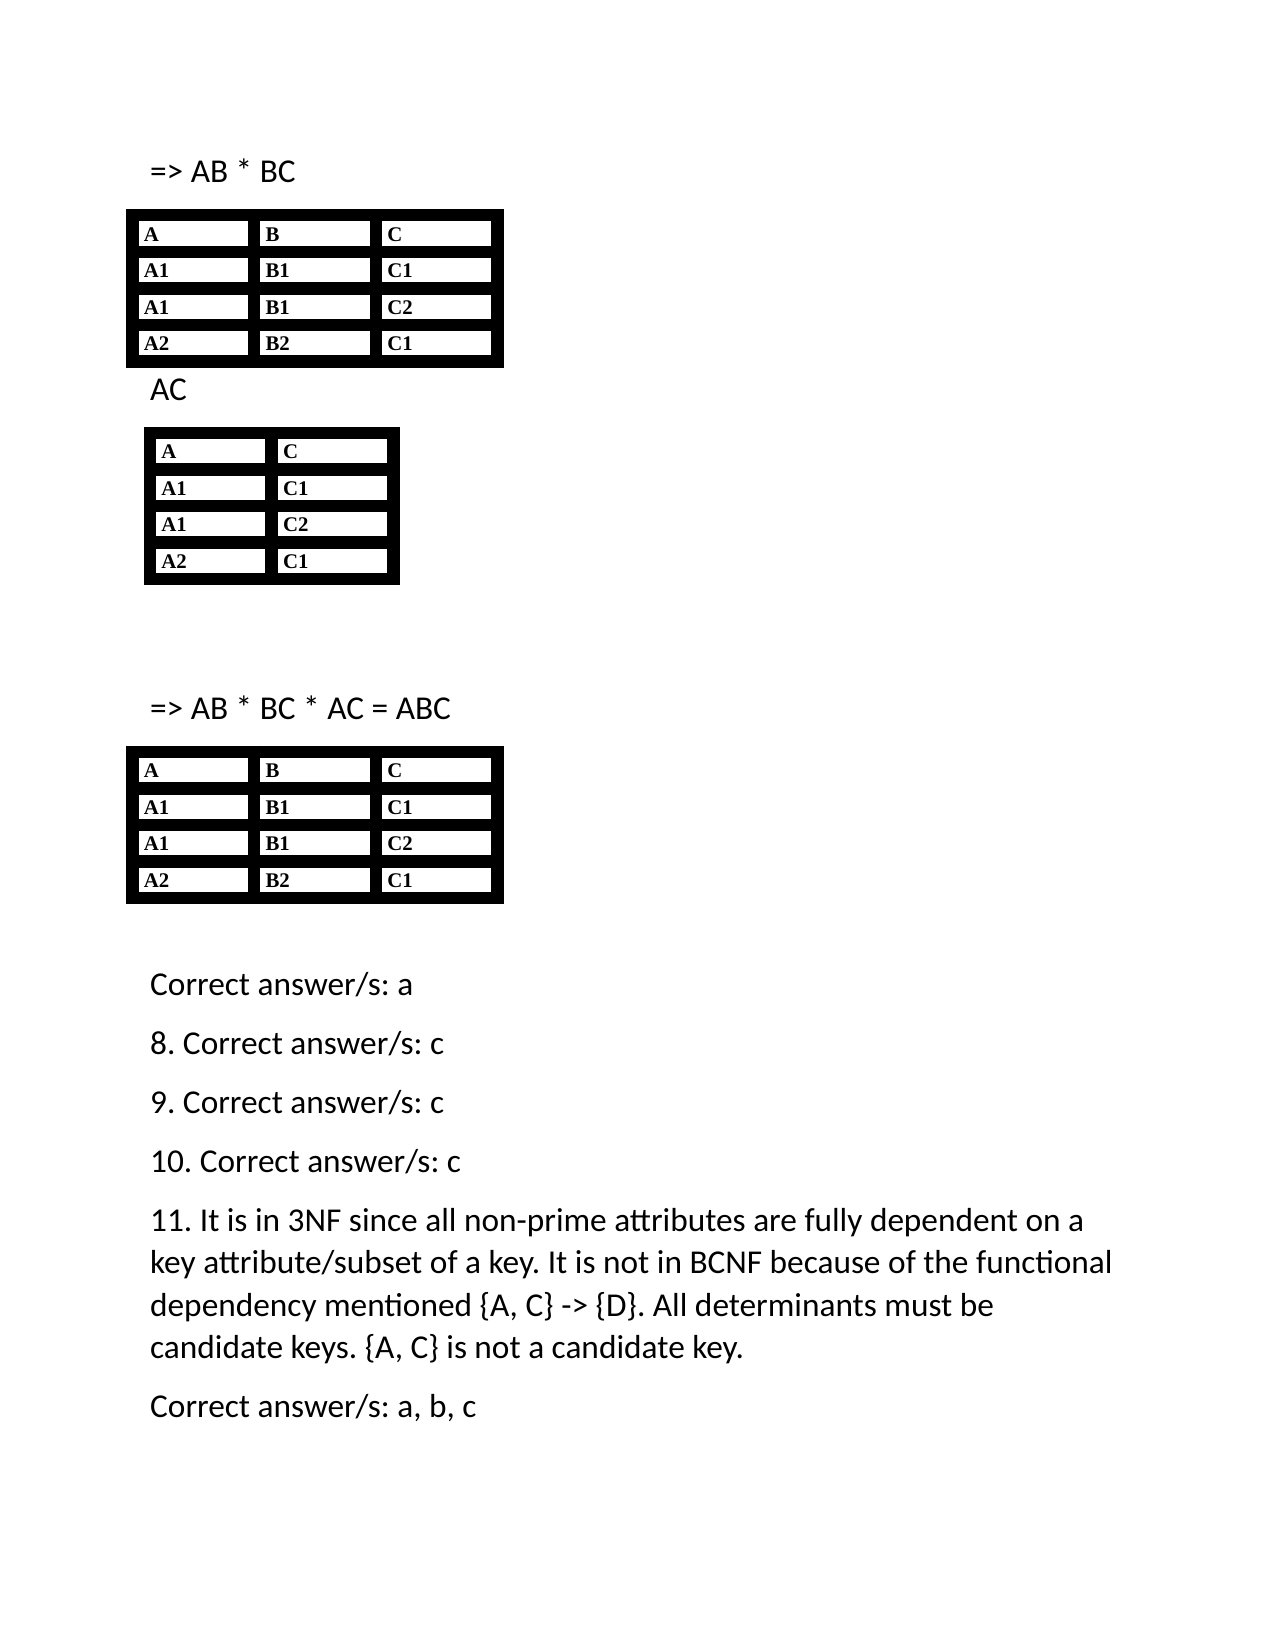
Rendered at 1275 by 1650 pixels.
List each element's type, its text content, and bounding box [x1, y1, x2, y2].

table_cell C1 [382, 795, 491, 819]
table_header C [382, 758, 491, 782]
table_header A [156, 439, 265, 463]
table_header A [139, 758, 248, 782]
text AC [150, 368, 1125, 408]
table_cell C1 [278, 476, 387, 500]
text 10. Correct answer/s: c [150, 1140, 1125, 1181]
table_cell C2 [382, 295, 491, 319]
table_header A [139, 221, 248, 246]
text => AB * BC * AC = ABC [150, 687, 1125, 727]
text 9. Correct answer/s: c [150, 1081, 1125, 1122]
table_cell C1 [382, 331, 491, 355]
table_cell C1 [382, 258, 491, 282]
table_cell B1 [260, 831, 370, 855]
table_cell A2 [139, 868, 248, 892]
table_cell A1 [139, 831, 248, 855]
table_cell B1 [260, 258, 370, 282]
table_cell A1 [139, 795, 248, 819]
table_cell A2 [156, 549, 265, 573]
table_cell C2 [278, 512, 387, 536]
table_header B [260, 221, 370, 246]
table_cell B1 [260, 795, 370, 819]
table_cell A1 [139, 258, 248, 282]
table_cell B2 [260, 868, 370, 892]
table_cell C2 [382, 831, 491, 855]
table_cell B2 [260, 331, 370, 355]
table_cell A2 [139, 331, 248, 355]
text 8. Correct answer/s: c [150, 1022, 1125, 1063]
text Correct answer/s: a [150, 963, 1125, 1004]
table_cell C1 [382, 868, 491, 892]
table_cell A1 [156, 512, 265, 536]
table_header C [278, 439, 387, 463]
text => AB * BC [150, 150, 1125, 191]
text 11. It is in 3NF since all non-prime attributes are fully dependent on a key attribute/subset of a key. It is not in BCNF because of the functional dependency mentioned {A, C} -> {D}. All determinants must be candidate keys. {A, C} is not a candidate key. [150, 1199, 1125, 1367]
table_cell A1 [156, 476, 265, 500]
text Correct answer/s: a, b, c [150, 1385, 1125, 1426]
table_cell C1 [278, 549, 387, 573]
table_header C [382, 221, 491, 246]
table_cell A1 [139, 295, 248, 319]
table_header B [260, 758, 370, 782]
table_cell B1 [260, 295, 370, 319]
